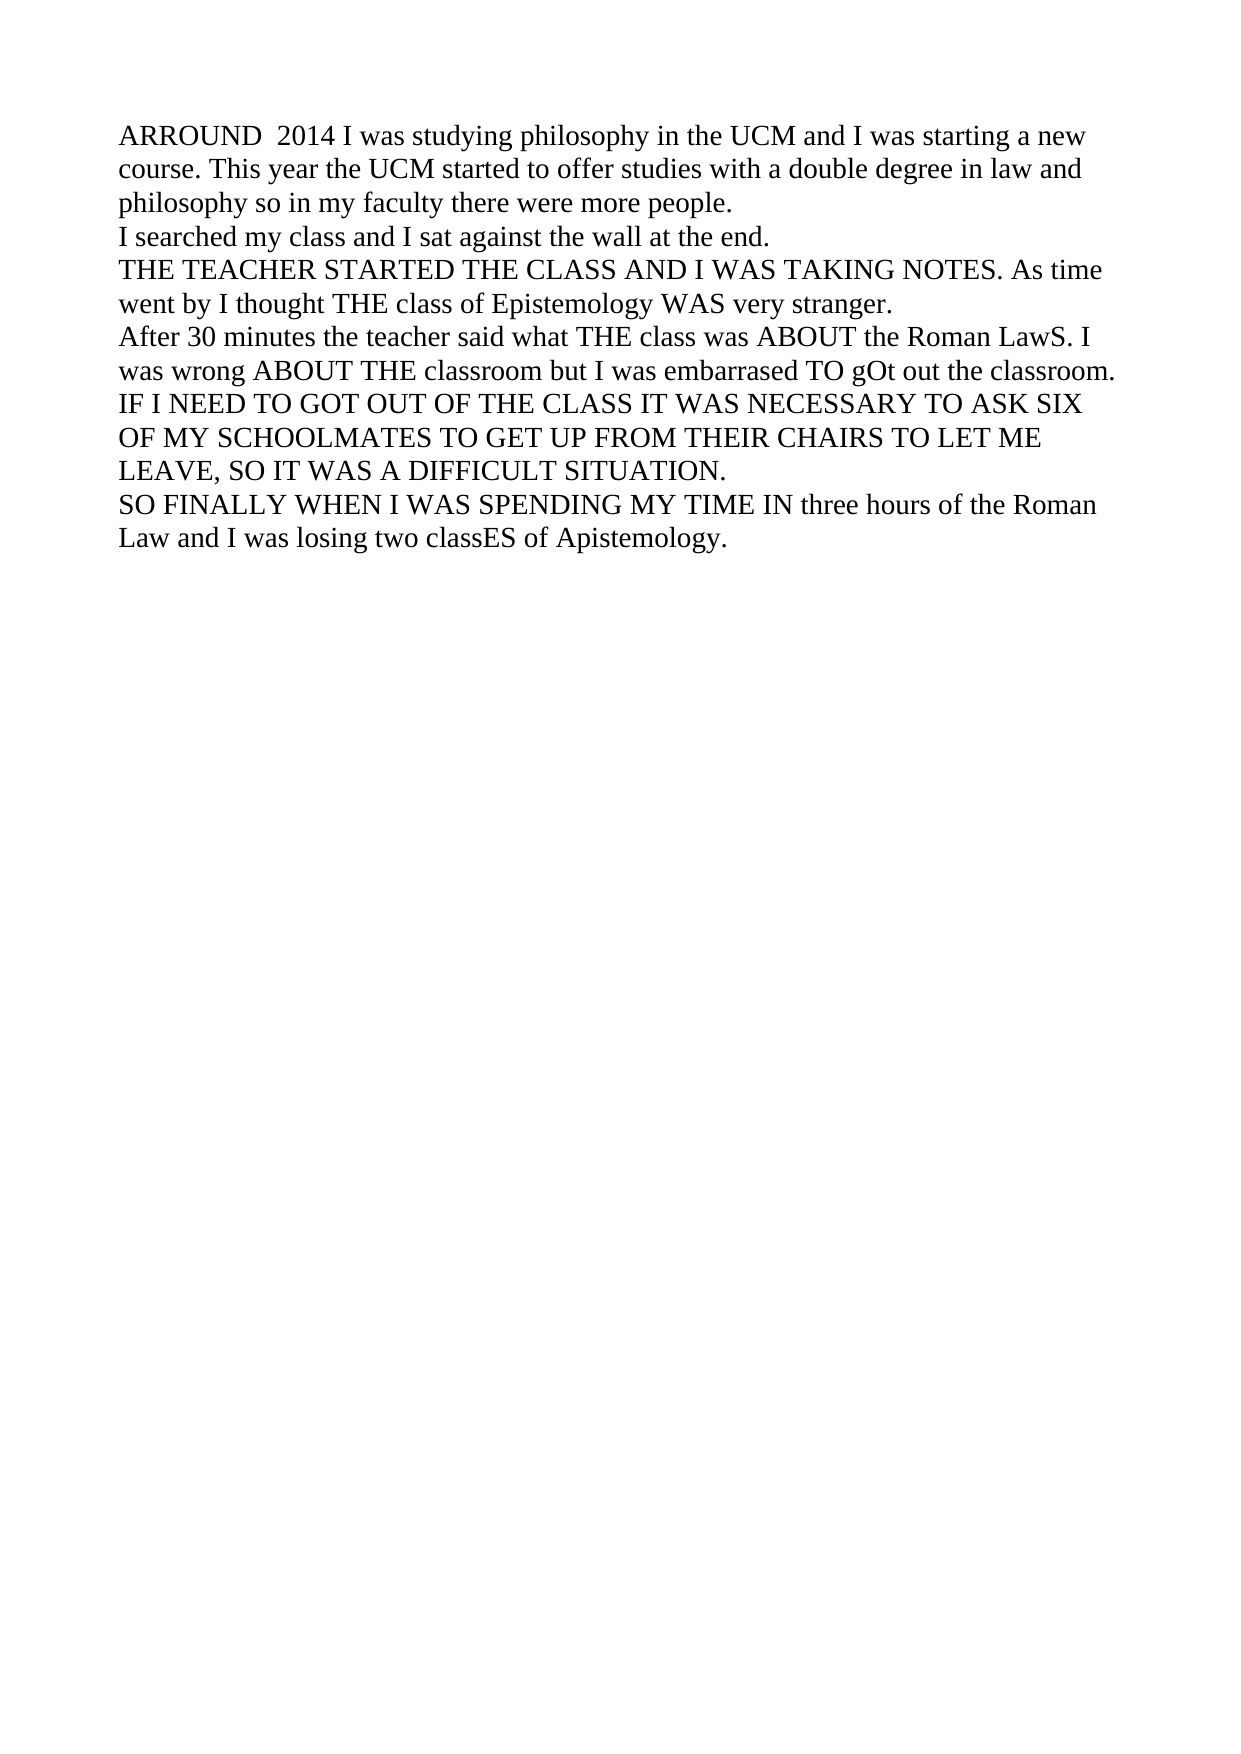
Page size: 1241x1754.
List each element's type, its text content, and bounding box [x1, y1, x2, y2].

text THE TEACHER STARTED THE CLASS AND I WAS TAKING NOTES. As time went by I thought THE class of Epistemology WAS very stranger. [118, 252, 1122, 319]
text After 30 minutes the teacher said what THE class was ABOUT the Roman LawS. I was wrong ABOUT THE classroom but I was embarrased TO gOt out the classroom. [118, 319, 1122, 386]
text SO FINALLY WHEN I WAS SPENDING MY TIME IN three hours of the Roman Law and I was losing two classES of Apistemology. [118, 487, 1122, 554]
text I searched my class and I sat against the wall at the end. [118, 219, 1122, 252]
text ARROUND 2014 I was studying philosophy in the UCM and I was starting a new course. This year the UCM started to offer studies with a double degree in law and philosophy so in my faculty there were more people. [118, 118, 1122, 219]
text IF I NEED TO GOT OUT OF THE CLASS IT WAS NECESSARY TO ASK SIX OF MY SCHOOLMATES TO GET UP FROM THEIR CHAIRS TO LET ME LEAVE, SO IT WAS A DIFFICULT SITUATION. [118, 386, 1122, 487]
